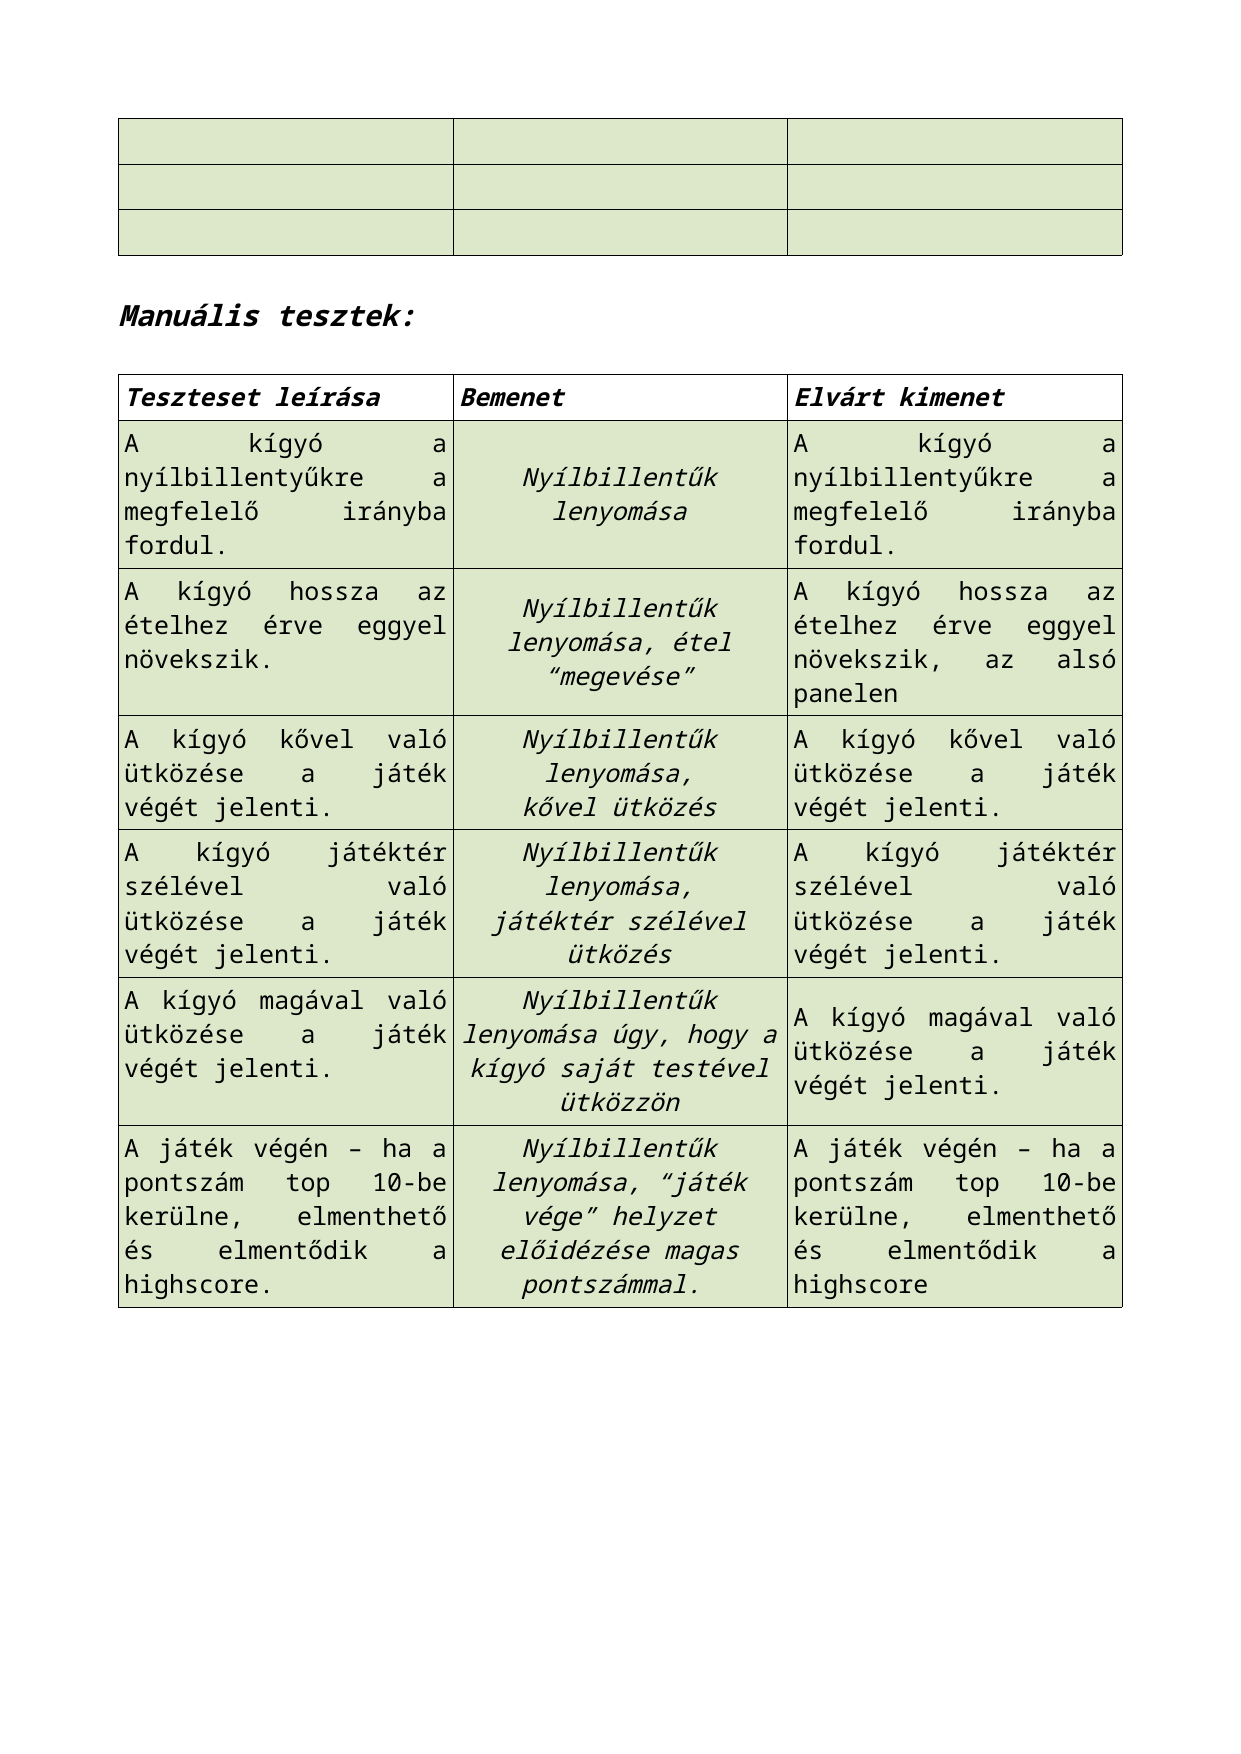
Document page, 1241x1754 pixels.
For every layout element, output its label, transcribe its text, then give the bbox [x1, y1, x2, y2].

table_header Teszteset leírása [119, 375, 453, 420]
table_cell Nyílbillentűk lenyomása úgy, hogy a kígyó saját testével ütközzön [454, 978, 787, 1125]
table_cell A kígyó kővel való ütközése a játék végét jelenti. [119, 716, 453, 829]
table_cell Nyílbillentűk lenyomása, játéktér szélével ütközés [454, 830, 787, 977]
text Manuális tesztek: [118, 295, 1122, 334]
table_cell A kígyó magával való ütközése a játék végét jelenti. [119, 978, 453, 1125]
table_cell [119, 210, 453, 255]
table_cell [454, 210, 787, 255]
table_cell [788, 210, 1122, 255]
table_cell [788, 119, 1122, 164]
table_cell Nyílbillentűk lenyomása, “játék vége” helyzet előidézése magas pontszámmal. [454, 1126, 787, 1307]
table_cell [119, 119, 453, 164]
table_cell A játék végén – ha a pontszám top 10-be kerülne, elmenthető és elmentődik a highscore [788, 1126, 1122, 1307]
table_cell A kígyó hossza az ételhez érve eggyel növekszik, az alsó panelen [788, 569, 1122, 715]
table_cell A kígyó magával való ütközése a játék végét jelenti. [788, 978, 1122, 1125]
table_cell Nyílbillentűk lenyomása, étel “megevése” [454, 569, 787, 715]
table_cell A kígyó játéktér szélével való ütközése a játék végét jelenti. [119, 830, 453, 977]
table_cell A kígyó hossza az ételhez érve eggyel növekszik. [119, 569, 453, 715]
table_cell [454, 165, 787, 209]
table_cell Nyílbillentűk lenyomása [454, 421, 787, 568]
table_cell [119, 165, 453, 209]
table_cell A kígyó játéktér szélével való ütközése a játék végét jelenti. [788, 830, 1122, 977]
table_header Bemenet [454, 375, 787, 420]
table_cell Nyílbillentűk lenyomása, kővel ütközés [454, 716, 787, 829]
table_cell [454, 119, 787, 164]
table_cell A kígyó a nyílbillentyűkre a megfelelő irányba fordul. [788, 421, 1122, 568]
table_header Elvárt kimenet [788, 375, 1122, 420]
table_cell A játék végén – ha a pontszám top 10-be kerülne, elmenthető és elmentődik a highscore. [119, 1126, 453, 1307]
table_cell A kígyó a nyílbillentyűkre a megfelelő irányba fordul. [119, 421, 453, 568]
table_cell [788, 165, 1122, 209]
table_cell A kígyó kővel való ütközése a játék végét jelenti. [788, 716, 1122, 829]
